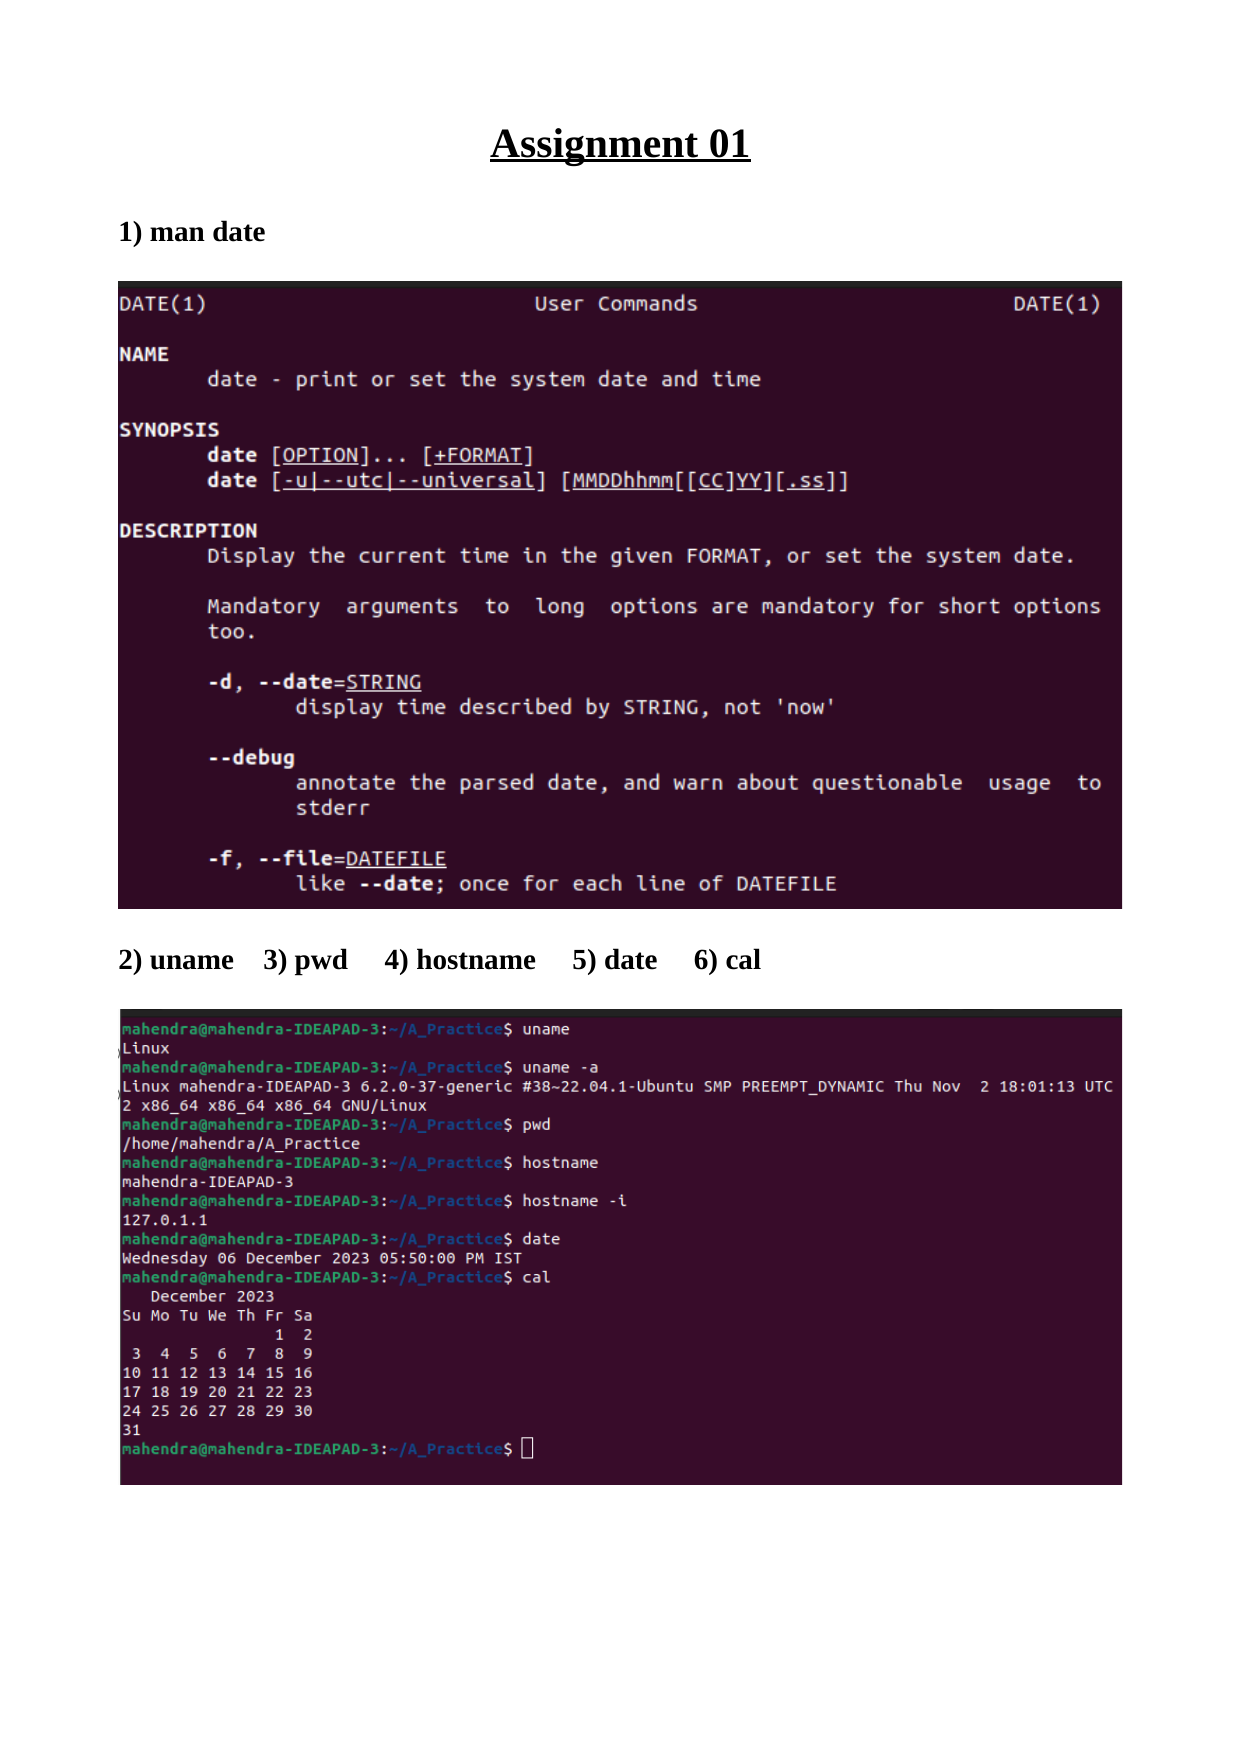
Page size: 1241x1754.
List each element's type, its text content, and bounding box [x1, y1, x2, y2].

text 2) uname 3) pwd 4) hostname 5) date 6) cal [118, 942, 1122, 976]
picture [118, 1009, 1123, 1485]
picture [118, 281, 1123, 909]
text 1) man date [118, 214, 1122, 247]
text Assignment 01 [118, 118, 1122, 166]
